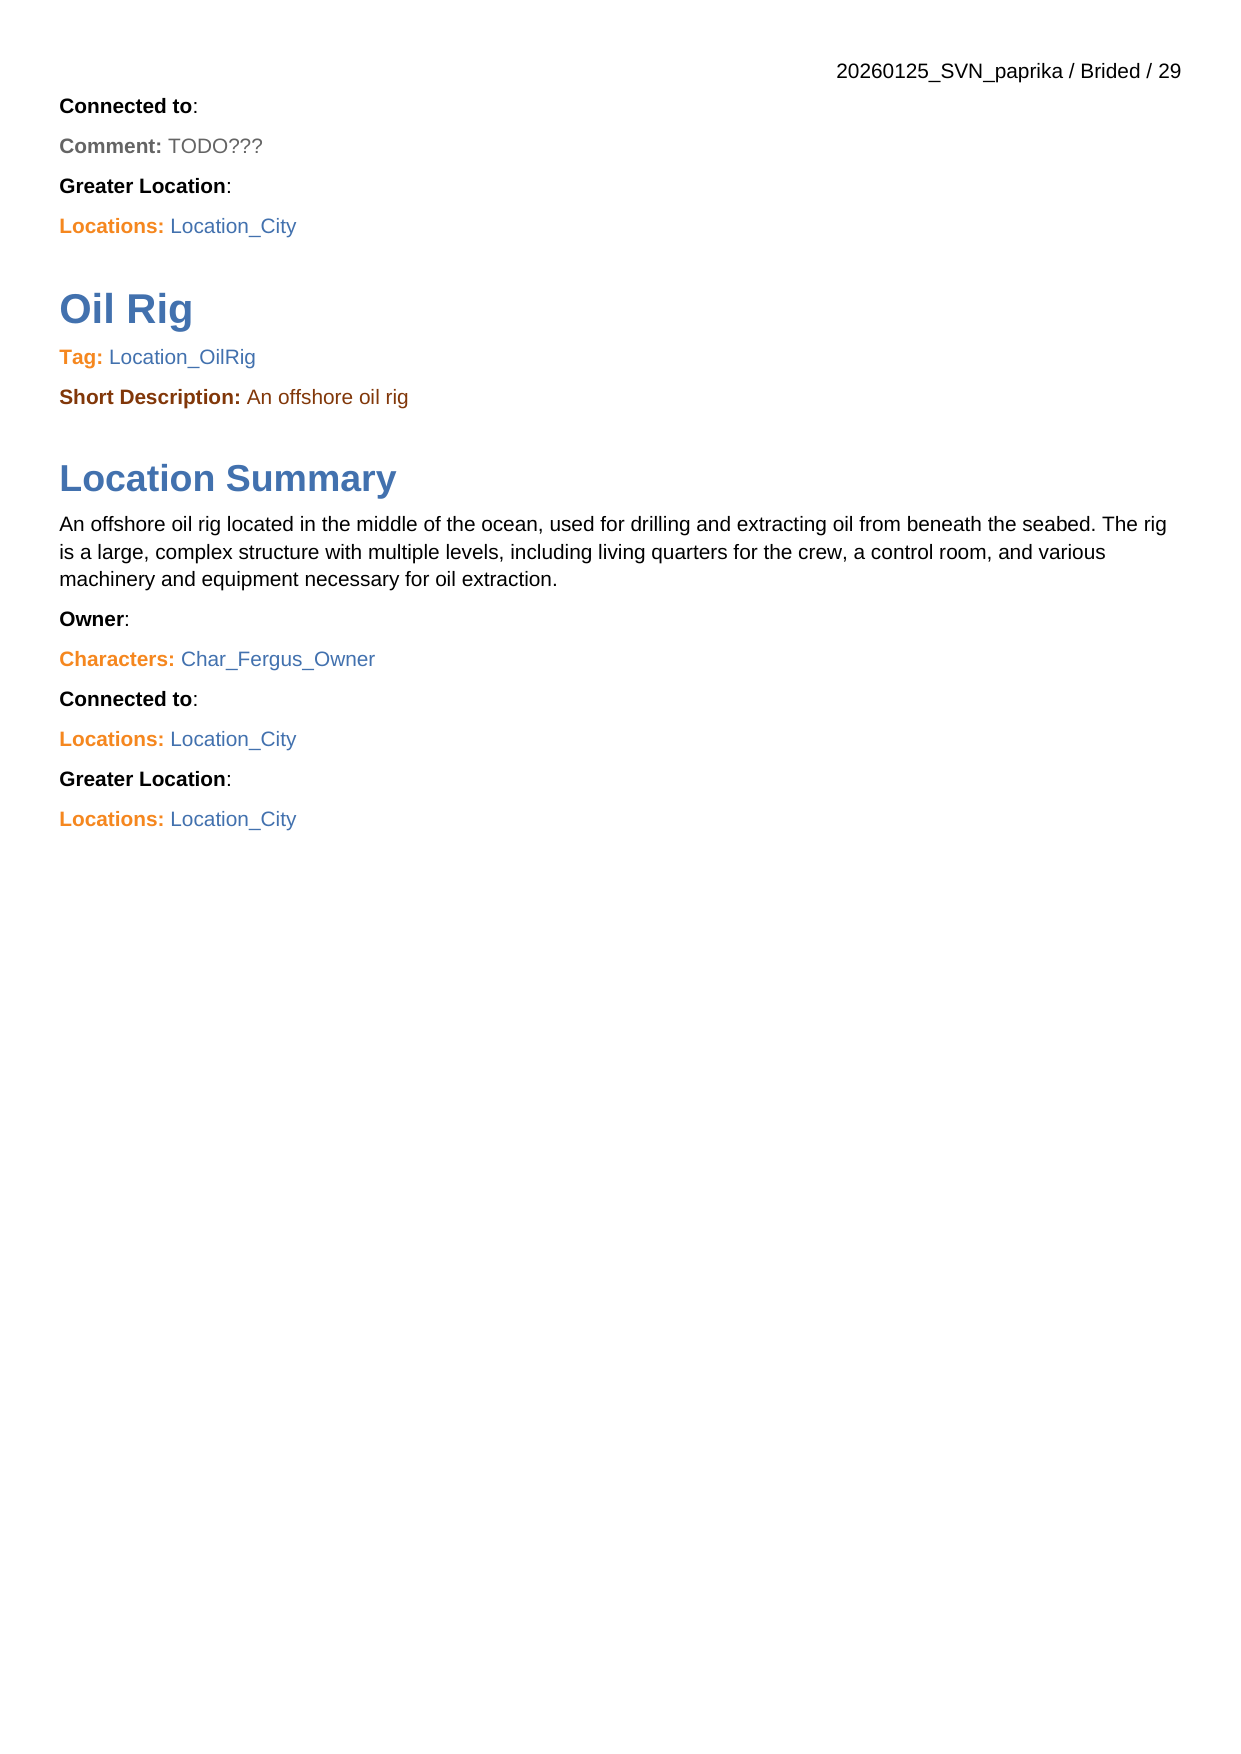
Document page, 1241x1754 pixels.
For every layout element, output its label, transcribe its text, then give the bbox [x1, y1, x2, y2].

text An offshore oil rig located in the middle of the ocean, used for drilling and extracting oil from beneath the seabed. The rig is a large, complex structure with multiple levels, including living quarters for the crew, a control room, and various machinery and equipment necessary for oil extraction. [59, 512, 1181, 591]
text Comment: TODO??? [59, 133, 1181, 157]
subtitle Location Summary [59, 456, 1181, 499]
text Connected to: [59, 687, 1181, 711]
subtitle Oil Rig [59, 285, 1181, 333]
text Short Description: An offshore oil rig [59, 385, 1181, 409]
text Characters: Char_Fergus_Owner [59, 647, 1181, 671]
text Greater Location: [59, 767, 1181, 791]
text Connected to: [59, 93, 1181, 117]
text Locations: Location_City [59, 727, 1181, 751]
text Tag: Location_OilRig [59, 345, 1181, 369]
text Owner: [59, 607, 1181, 631]
text Greater Location: [59, 173, 1181, 197]
text Locations: Location_City [59, 213, 1181, 237]
text Locations: Location_City [59, 807, 1181, 831]
